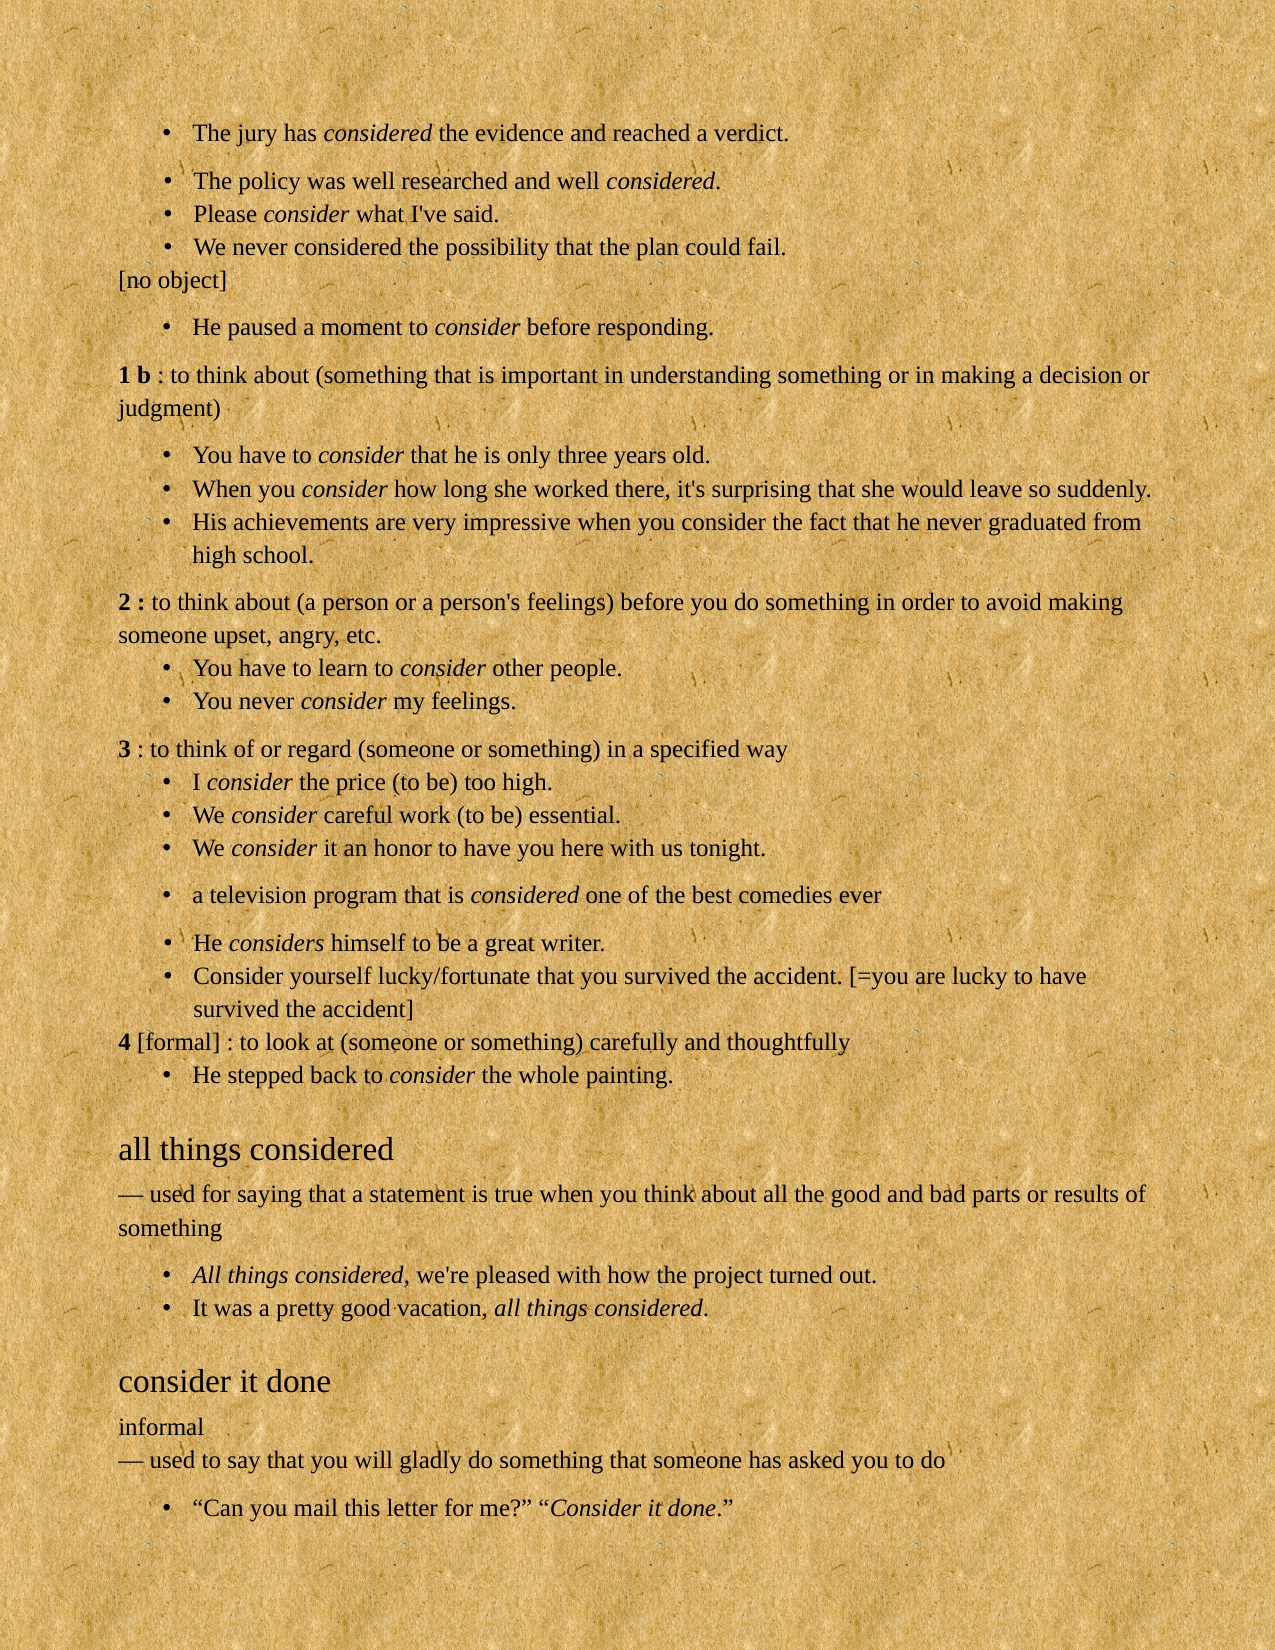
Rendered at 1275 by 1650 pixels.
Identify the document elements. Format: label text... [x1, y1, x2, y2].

list You have to learn to consider other people. [162, 653, 1157, 682]
text — used for saying that a statement is true when you think about all the good and bad parts or results of something [118, 1179, 1157, 1241]
text 1 b : to think about (something that is important in understanding something or in making a decision or judgment) [118, 360, 1157, 422]
subtitle consider it done [118, 1362, 1157, 1400]
subtitle all things considered [118, 1129, 1157, 1167]
list We never considered the possibility that the plan could fail. [164, 232, 1157, 261]
list Consider yourself lucky/fortunate that you survived the accident. [=you are lucky to have survived the accident] [164, 961, 1157, 1023]
list We consider it an honor to have you here with us tonight. [162, 833, 1157, 862]
list I consider the price (to be) too high. [162, 767, 1157, 796]
list It was a pretty good vacation, all things considered. [162, 1293, 1157, 1322]
list The policy was well researched and well considered. [164, 166, 1157, 194]
list We consider careful work (to be) essential. [162, 800, 1157, 829]
text — used to say that you will gladly do something that someone has asked you to do [118, 1446, 1157, 1474]
list “Can you mail this letter for me?” “Consider it done.” [162, 1493, 1157, 1522]
list He stepped back to consider the whole painting. [162, 1060, 1157, 1089]
list Please consider what I've said. [164, 199, 1157, 227]
text [no object] [118, 265, 1157, 293]
list The jury has considered the evidence and reached a verdict. [162, 118, 1157, 147]
text informal [118, 1412, 1157, 1441]
list His achievements are very impressive when you consider the fact that he never graduated from high school. [162, 507, 1157, 568]
list You never consider my feelings. [162, 686, 1157, 715]
text 3 : to think of or regard (someone or something) in a specified way [118, 734, 1157, 763]
text 2 : to think about (a person or a person's feelings) before you do something in order to avoid making someone upset, angry, etc. [118, 587, 1157, 649]
list When you consider how long she worked there, it's surprising that she would leave so suddenly. [162, 474, 1157, 502]
list You have to consider that he is only three years old. [162, 441, 1157, 469]
list He paused a moment to consider before responding. [162, 312, 1157, 341]
list He considers himself to be a great writer. [164, 928, 1157, 957]
picture [0, 0, 1275, 1650]
text 4 [formal] : to look at (someone or something) carefully and thoughtfully [118, 1027, 1157, 1056]
list a television program that is considered one of the best comedies ever [162, 881, 1157, 909]
list All things considered, we're pleased with how the project turned out. [162, 1260, 1157, 1289]
